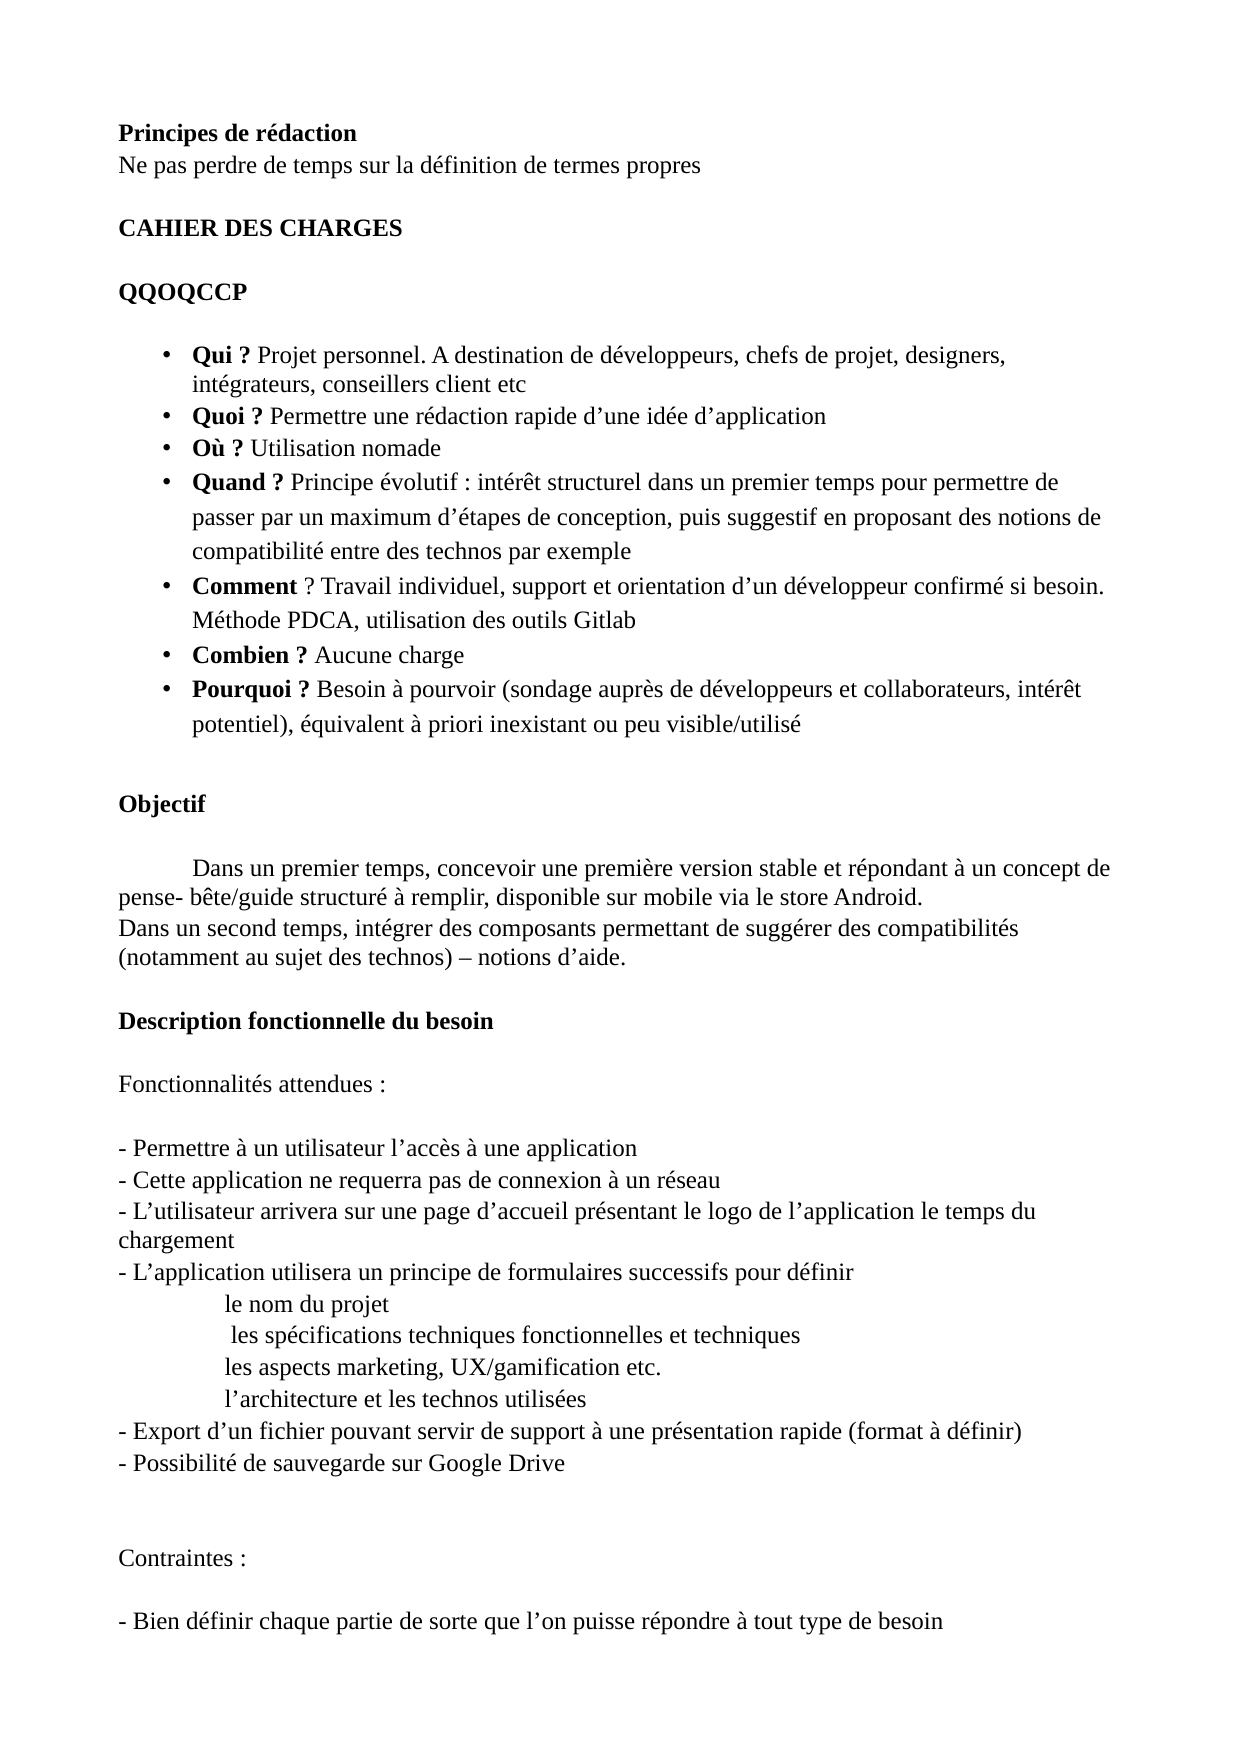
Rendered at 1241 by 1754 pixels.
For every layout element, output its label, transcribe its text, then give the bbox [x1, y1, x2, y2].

list Qui ? Projet personnel. A destination de développeurs, chefs de projet, designers, intégrateurs, conseillers client etc [162, 341, 1122, 398]
list le nom du projet [224, 1289, 1122, 1317]
list Où ? Utilisation nomade [162, 433, 1122, 462]
text - Bien définir chaque partie de sorte que l’on puisse répondre à tout type de besoin [118, 1606, 1122, 1635]
text - Permettre à un utilisateur l’accès à une application [118, 1133, 1122, 1162]
text - Cette application ne requerra pas de connexion à un réseau [118, 1165, 1122, 1193]
text QQOQCCP [118, 277, 1122, 306]
text Principes de rédaction [118, 118, 1122, 147]
list Quoi ? Permettre une rédaction rapide d’une idée d’application [162, 401, 1122, 430]
text Dans un second temps, intégrer des composants permettant de suggérer des compatibilités (notamment au sujet des technos) – notions d’aide. [118, 913, 1122, 971]
text Dans un premier temps, concevoir une première version stable et répondant à un concept de pense- bête/guide structuré à remplir, disponible sur mobile via le store Android. [118, 853, 1122, 911]
text - L’application utilisera un principe de formulaires successifs pour définir [118, 1257, 1122, 1286]
list Combien ? Aucune charge [162, 640, 1122, 668]
list - Export d’un fichier pouvant servir de support à une présentation rapide (format à définir) [118, 1416, 1122, 1444]
list les aspects marketing, UX/gamification etc. [224, 1352, 1122, 1381]
list les spécifications techniques fonctionnelles et techniques [193, 1321, 1122, 1349]
text Fonctionnalités attendues : [118, 1069, 1122, 1098]
text Contraintes : [118, 1543, 1122, 1572]
list Comment ? Travail individuel, support et orientation d’un développeur confirmé si besoin. Méthode PDCA, utilisation des outils Gitlab [162, 571, 1122, 634]
list - Possibilité de sauvegarde sur Google Drive [118, 1448, 1122, 1476]
text CAHIER DES CHARGES [118, 213, 1122, 242]
list Pourquoi ? Besoin à pourvoir (sondage auprès de développeurs et collaborateurs, intérêt potentiel), équivalent à priori inexistant ou peu visible/utilisé [162, 674, 1122, 737]
text Objectif [118, 789, 1122, 818]
list l’architecture et les technos utilisées [224, 1384, 1122, 1413]
text Ne pas perdre de temps sur la définition de termes propres [118, 150, 1122, 179]
list Quand ? Principe évolutif : intérêt structurel dans un premier temps pour permettre de passer par un maximum d’étapes de conception, puis suggestif en proposant des notions de compatibilité entre des technos par exemple [162, 467, 1122, 565]
text - L’utilisateur arrivera sur une page d’accueil présentant le logo de l’application le temps du chargement [118, 1196, 1122, 1254]
text Description fonctionnelle du besoin [118, 1006, 1122, 1034]
